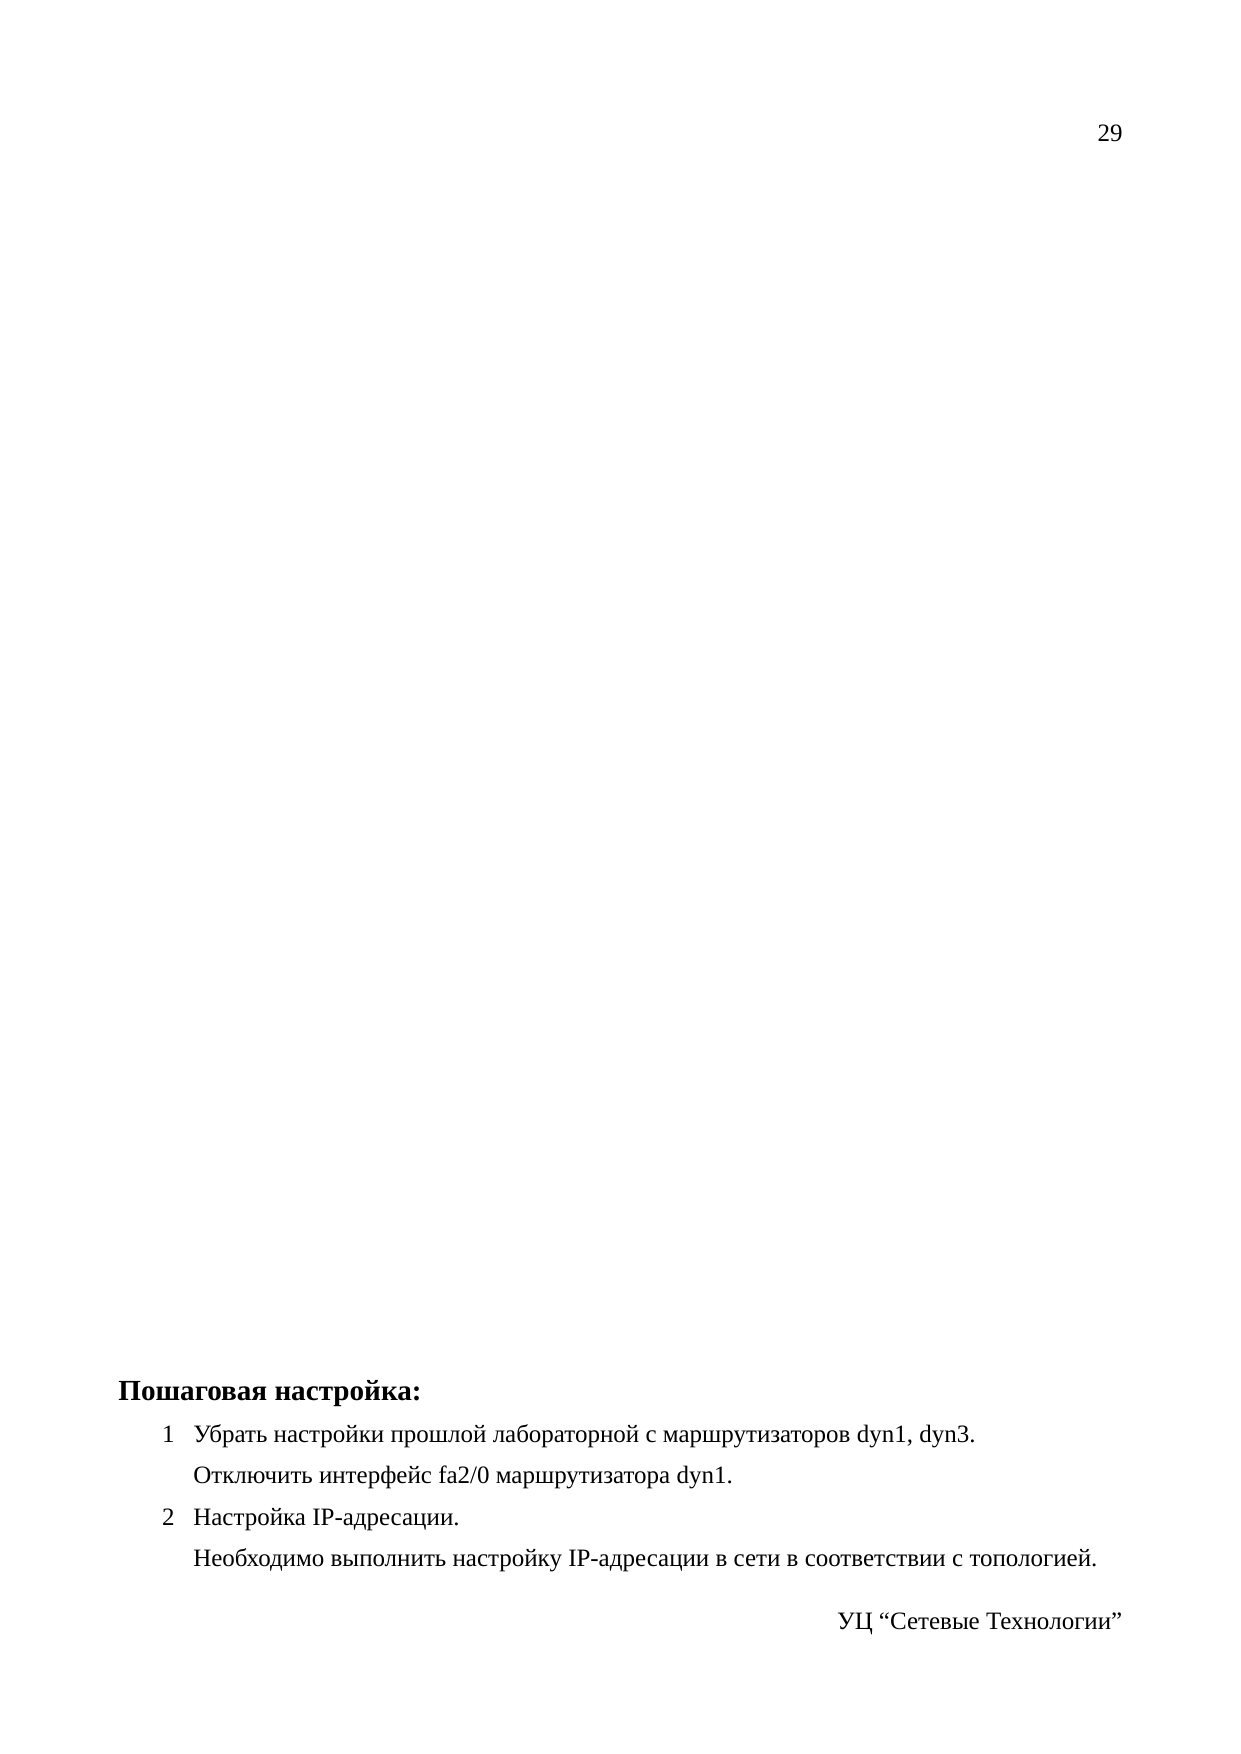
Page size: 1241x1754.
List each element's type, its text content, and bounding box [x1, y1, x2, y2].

list Отключить интерфейс fa2/0 маршрутизатора dyn1. [156, 1461, 1122, 1489]
list Настройка IP-адресации. [156, 1502, 1122, 1531]
text Пошаговая настройка: [118, 1373, 1122, 1407]
list Необходимо выполнить настройку IP-адресации в сети в соответствии с топологией. [156, 1543, 1122, 1572]
list Убрать настройки прошлой лабораторной с маршрутизаторов dyn1, dyn3. [156, 1419, 1122, 1448]
